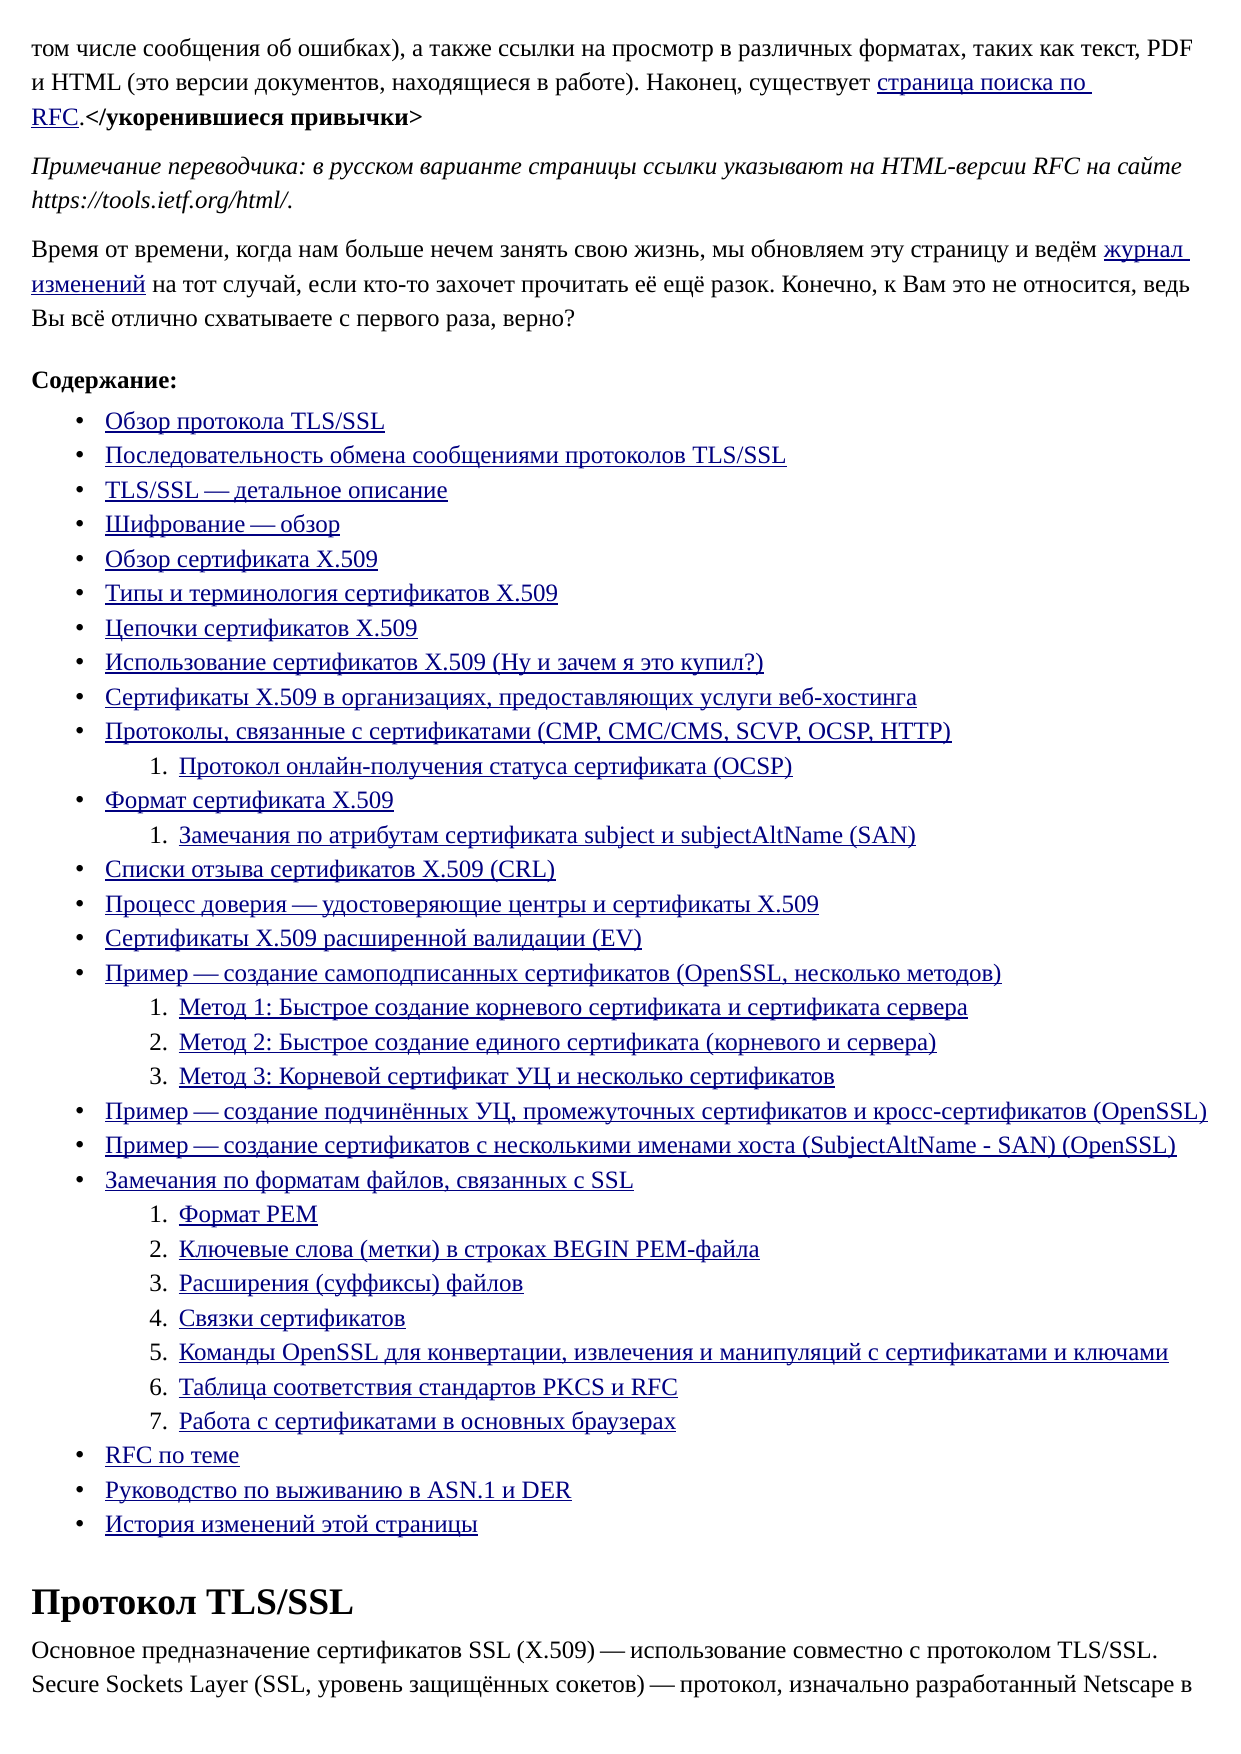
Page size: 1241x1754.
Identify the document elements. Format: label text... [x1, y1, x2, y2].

list Метод 3: Корневой сертификат УЦ и несколько сертификатов [149, 1061, 1212, 1090]
list Руководство по выживанию в ASN.1 и DER [75, 1475, 1212, 1504]
list Последовательность обмена сообщениями протоколов TLS/SSL [75, 441, 1212, 469]
text Время от времени, когда нам больше нечем занять свою жизнь, мы обновляем эту страницу и ведём журнал изменений на тот случай, если кто-то захочет прочитать её ещё разок. Конечно, к Вам это не относится, ведь Вы всё отлично схватываете с первого раза, верно? [31, 234, 1212, 332]
list RFC по теме [75, 1441, 1212, 1469]
list Команды OpenSSL для конвертации, извлечения и манипуляций с сертификатами и ключами [149, 1337, 1212, 1366]
list Таблица соответствия стандартов PKCS и RFC [149, 1372, 1212, 1400]
list Типы и терминология сертификатов X.509 [75, 578, 1212, 607]
list Пример — создание подчинённых УЦ, промежуточных сертификатов и кросс-сертификатов (OpenSSL) [75, 1096, 1212, 1124]
list Метод 2: Быстрое создание единого сертификата (корневого и сервера) [149, 1027, 1212, 1056]
list Формат PEM [149, 1199, 1212, 1228]
subtitle Содержание: [31, 365, 1212, 394]
list Протокол онлайн-получения статуса сертификата (OCSP) [149, 751, 1212, 780]
list Сертификаты X.509 в организациях, предоставляющих услуги веб-хостинга [75, 682, 1212, 711]
list Шифрование — обзор [75, 509, 1212, 538]
list Цепочки сертификатов X.509 [75, 613, 1212, 642]
list Формат сертификата X.509 [75, 785, 1212, 814]
list Замечания по форматам файлов, связанных с SSL [75, 1165, 1212, 1193]
list TLS/SSL — детальное описание [75, 475, 1212, 504]
list Использование сертификатов X.509 (Ну и зачем я это купил?) [75, 647, 1212, 676]
text том числе сообщения об ошибках), а также ссылки на просмотр в различных форматах, таких как текст, PDF и HTML (это версии документов, находящиеся в работе). Наконец, существует страница поиска по RFC.</укоренившиеся привычки> [31, 33, 1212, 131]
list История изменений этой страницы [75, 1509, 1212, 1538]
text Основное предназначение сертификатов SSL (X.509) — использование совместно с протоколом TLS/SSL. Secure Sockets Layer (SSL, уровень защищённых сокетов) — протокол, изначально разработанный Netscape в [31, 1635, 1212, 1698]
list Метод 1: Быстрое создание корневого сертификата и сертификата сервера [149, 992, 1212, 1021]
list Работа с сертификатами в основных браузерах [149, 1406, 1212, 1435]
list Обзор сертификата X.509 [75, 544, 1212, 573]
list Пример — создание сертификатов с несколькими именами хоста (SubjectAltName - SAN) (OpenSSL) [75, 1130, 1212, 1159]
subtitle Протокол TLS/SSL [31, 1579, 1212, 1622]
list Замечания по атрибутам сертификата subject и subjectAltName (SAN) [149, 820, 1212, 849]
list Пример — создание самоподписанных сертификатов (OpenSSL, несколько методов) [75, 958, 1212, 987]
list Связки сертификатов [149, 1303, 1212, 1331]
list Обзор протокола TLS/SSL [75, 406, 1212, 435]
text Примечание переводчика: в русском варианте страницы ссылки указывают на HTML-версии RFC на сайте https://tools.ietf.org/html/. [31, 151, 1212, 214]
list Процесс доверия — удостоверяющие центры и сертификаты X.509 [75, 889, 1212, 918]
list Протоколы, связанные с сертификатами (CMP, CMC/CMS, SCVP, OCSP, HTTP) [75, 716, 1212, 745]
list Сертификаты X.509 расширенной валидации (EV) [75, 923, 1212, 952]
list Расширения (суффиксы) файлов [149, 1268, 1212, 1297]
list Ключевые слова (метки) в строках BEGIN PEM-файла [149, 1234, 1212, 1262]
list Списки отзыва сертификатов X.509 (CRL) [75, 854, 1212, 883]
